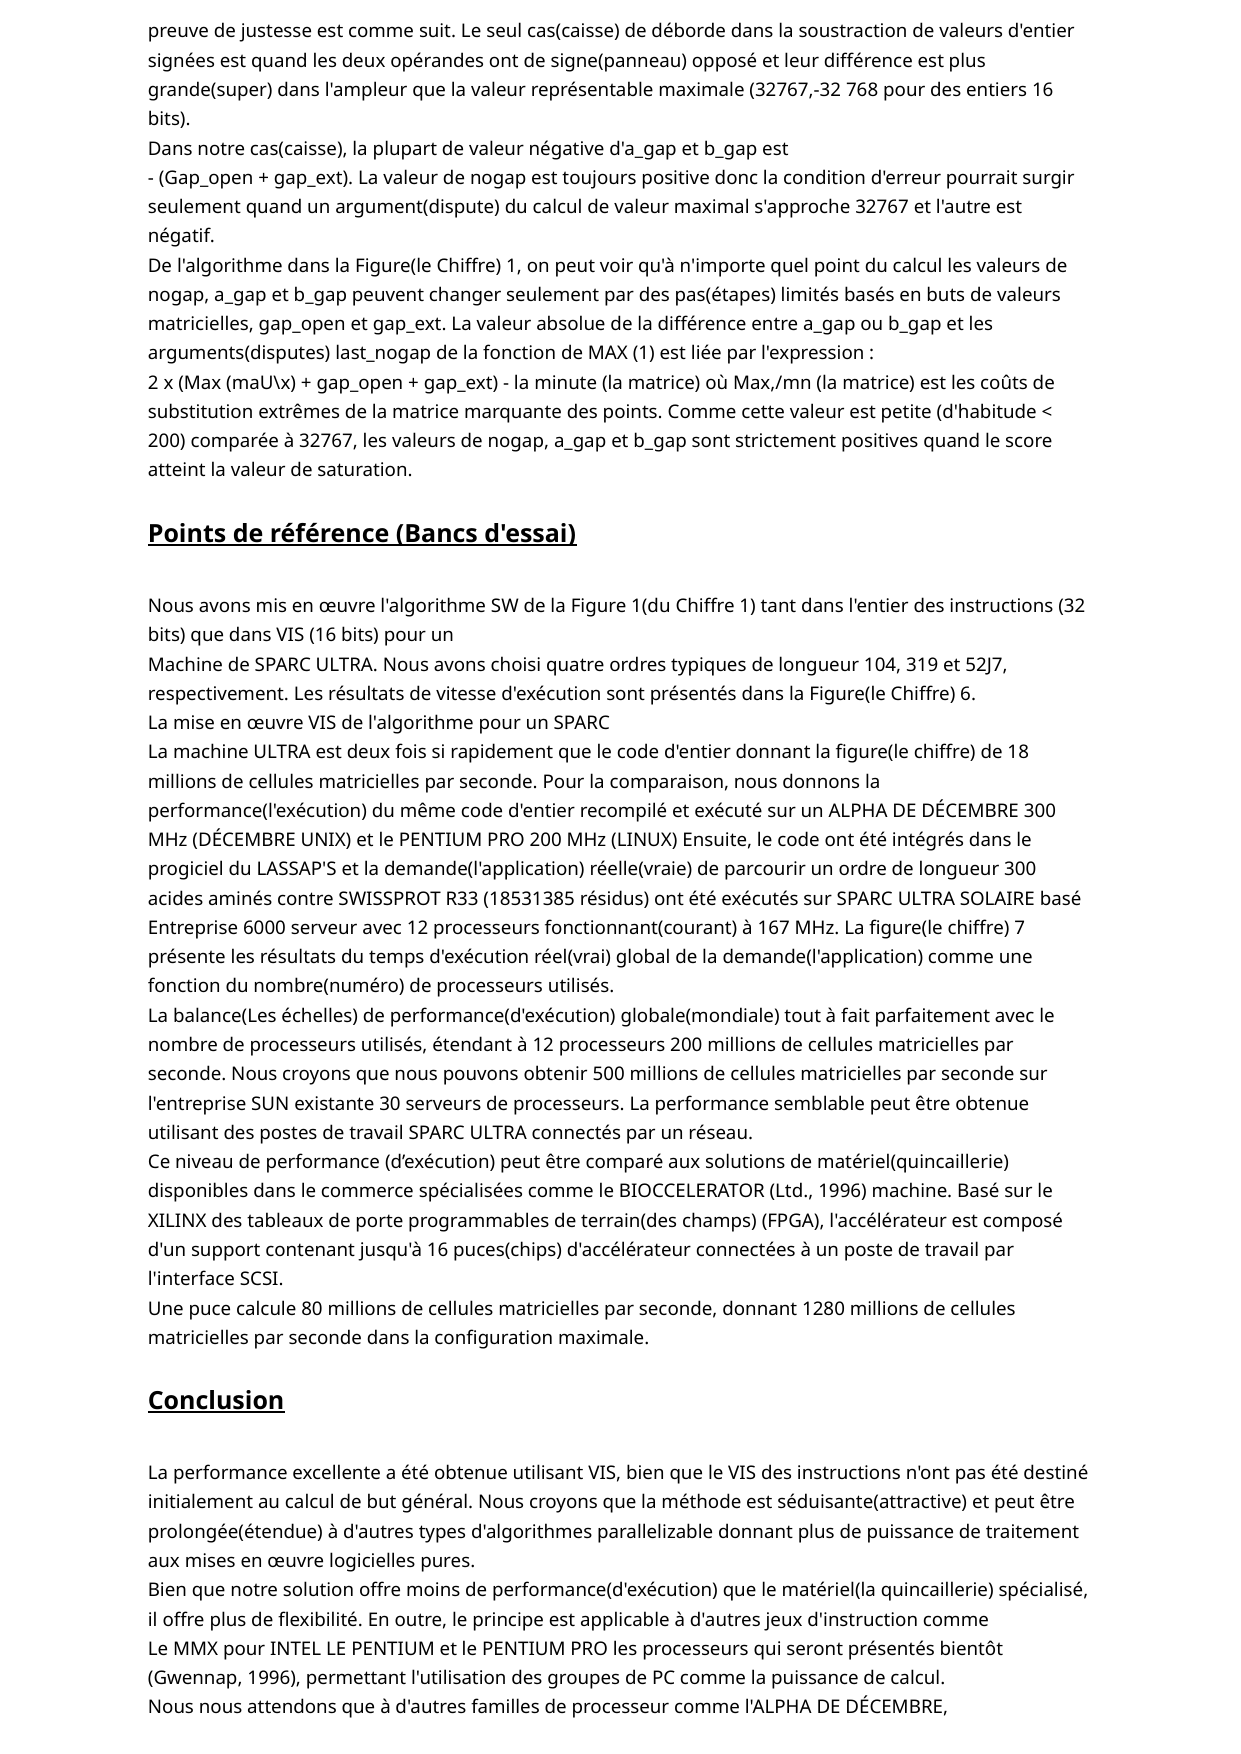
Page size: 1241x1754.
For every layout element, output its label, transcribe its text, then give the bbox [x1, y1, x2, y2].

text La performance excellente a été obtenue utilisant VIS, bien que le VIS des instructions n'ont pas été destiné initialement au calcul de but général. Nous croyons que la méthode est séduisante(attractive) et peut être prolongée(étendue) à d'autres types d'algorithmes parallelizable donnant plus de puissance de traitement aux mises en œuvre logicielles pures. Bien que notre solution offre moins de performance(d'exécution) que le matériel(la quincaillerie) spécialisé, il offre plus de flexibilité. En outre, le principe est applicable à d'autres jeux d'instruction comme Le MMX pour INTEL LE PENTIUM et le PENTIUM PRO les processeurs qui seront présentés bientôt (Gwennap, 1996), permettant l'utilisation des groupes de PC comme la puissance de calcul. Nous nous attendons que à d'autres familles de processeur comme l'ALPHA DE DÉCEMBRE, [148, 1422, 1092, 1719]
text Conclusion [148, 1383, 1092, 1417]
text Points de référence (Bancs d'essai) [148, 515, 1092, 549]
text Nous avons mis en œuvre l'algorithme SW de la Figure 1(du Chiffre 1) tant dans l'entier des instructions (32 bits) que dans VIS (16 bits) pour un Machine de SPARC ULTRA. Nous avons choisi quatre ordres typiques de longueur 104, 319 et 52J7, respectivement. Les résultats de vitesse d'exécution sont présentés dans la Figure(le Chiffre) 6. La mise en œuvre VIS de l'algorithme pour un SPARC La machine ULTRA est deux fois si rapidement que le code d'entier donnant la figure(le chiffre) de 18 millions de cellules matricielles par seconde. Pour la comparaison, nous donnons la performance(l'exécution) du même code d'entier recompilé et exécuté sur un ALPHA DE DÉCEMBRE 300 MHz (DÉCEMBRE UNIX) et le PENTIUM PRO 200 MHz (LINUX) Ensuite, le code ont été intégrés dans le progiciel du LASSAP'S et la demande(l'application) réelle(vraie) de parcourir un ordre de longueur 300 acides aminés contre SWISSPROT R33 (18531385 résidus) ont été exécutés sur SPARC ULTRA SOLAIRE basé Entreprise 6000 serveur avec 12 processeurs fonctionnant(courant) à 167 MHz. La figure(le chiffre) 7 présente les résultats du temps d'exécution réel(vrai) global de la demande(l'application) comme une fonction du nombre(numéro) de processeurs utilisés. La balance(Les échelles) de performance(d'exécution) globale(mondiale) tout à fait parfaitement avec le nombre de processeurs utilisés, étendant à 12 processeurs 200 millions de cellules matricielles par seconde. Nous croyons que nous pouvons obtenir 500 millions de cellules matricielles par seconde sur l'entreprise SUN existante 30 serveurs de processeurs. La performance semblable peut être obtenue utilisant des postes de travail SPARC ULTRA connectés par un réseau. Ce niveau de performance (d’exécution) peut être comparé aux solutions de matériel(quincaillerie) disponibles dans le commerce spécialisées comme le BIOCCELERATOR (Ltd., 1996) machine. Basé sur le XILINX des tableaux de porte programmables de terrain(des champs) (FPGA), l'accélérateur est composé d'un support contenant jusqu'à 16 puces(chips) d'accélérateur connectées à un poste de travail par l'interface SCSI. Une puce calcule 80 millions de cellules matricielles par seconde, donnant 1280 millions de cellules matricielles par seconde dans la configuration maximale. [148, 554, 1092, 1349]
text preuve de justesse est comme suit. Le seul cas(caisse) de déborde dans la soustraction de valeurs d'entier signées est quand les deux opérandes ont de signe(panneau) opposé et leur différence est plus grande(super) dans l'ampleur que la valeur représentable maximale (32767,-32 768 pour des entiers 16 bits). Dans notre cas(caisse), la plupart de valeur négative d'a_gap et b_gap est - (Gap_open + gap_ext). La valeur de nogap est toujours positive donc la condition d'erreur pourrait surgir seulement quand un argument(dispute) du calcul de valeur maximal s'approche 32767 et l'autre est négatif. De l'algorithme dans la Figure(le Chiffre) 1, on peut voir qu'à n'importe quel point du calcul les valeurs de nogap, a_gap et b_gap peuvent changer seulement par des pas(étapes) limités basés en buts de valeurs matricielles, gap_open et gap_ext. La valeur absolue de la différence entre a_gap ou b_gap et les arguments(disputes) last_nogap de la fonction de MAX (1) est liée par l'expression : 2 x (Max (maU\x) + gap_open + gap_ext) - la minute (la matrice) où Max,/mn (la matrice) est les coûts de substitution extrêmes de la matrice marquante des points. Comme cette valeur est petite (d'habitude < 200) comparée à 32767, les valeurs de nogap, a_gap et b_gap sont strictement positives quand le score atteint la valeur de saturation. [148, 18, 1092, 482]
